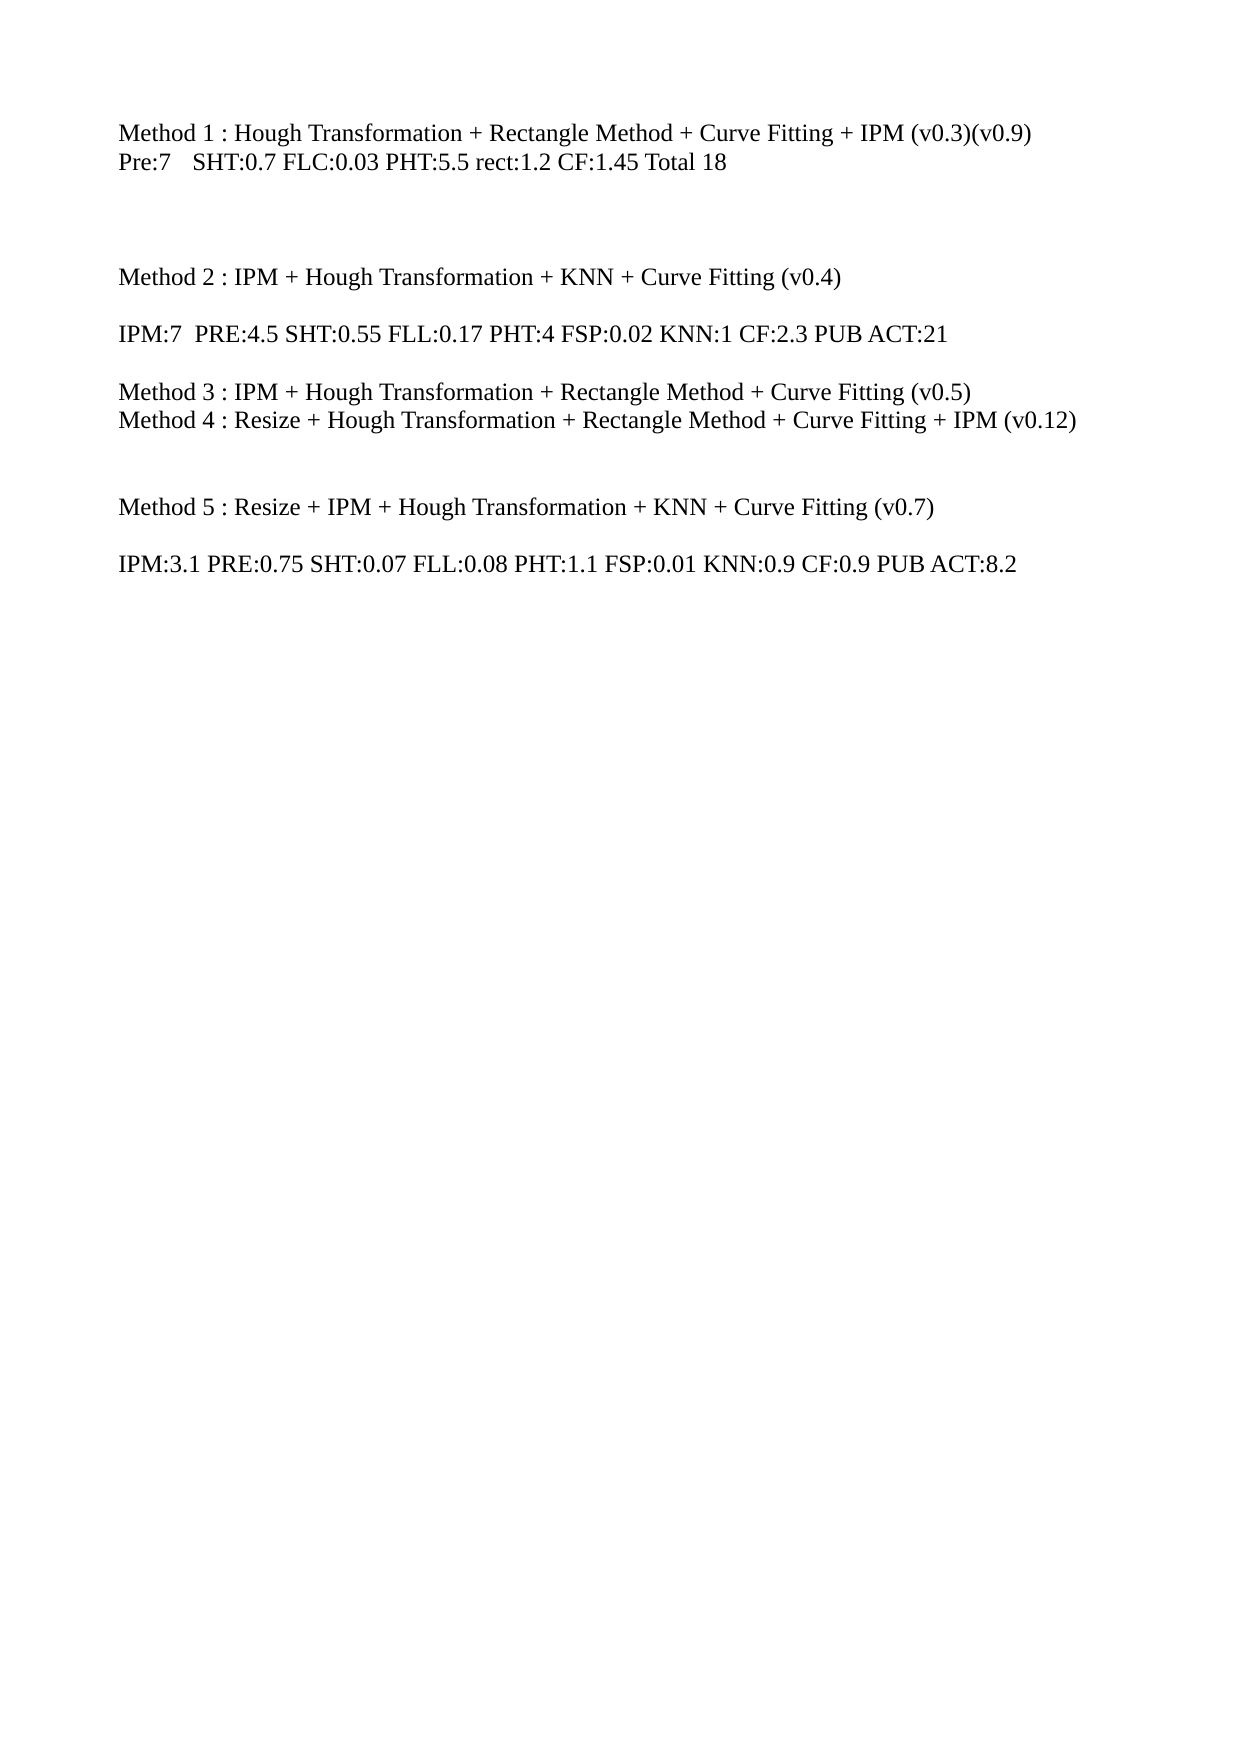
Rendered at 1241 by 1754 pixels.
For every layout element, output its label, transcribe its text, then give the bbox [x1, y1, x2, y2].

text Method 1 : Hough Transformation + Rectangle Method + Curve Fitting + IPM (v0.3)(v0.9) [118, 118, 1122, 147]
text Pre:7 SHT:0.7 FLC:0.03 PHT:5.5 rect:1.2 CF:1.45 Total 18 [118, 147, 1122, 176]
text Method 2 : IPM + Hough Transformation + KNN + Curve Fitting (v0.4) [118, 262, 1122, 291]
text IPM:7 PRE:4.5 SHT:0.55 FLL:0.17 PHT:4 FSP:0.02 KNN:1 CF:2.3 PUB ACT:21 [118, 319, 1122, 348]
text Method 5 : Resize + IPM + Hough Transformation + KNN + Curve Fitting (v0.7) [118, 492, 1122, 521]
text IPM:3.1 PRE:0.75 SHT:0.07 FLL:0.08 PHT:1.1 FSP:0.01 KNN:0.9 CF:0.9 PUB ACT:8.2 [118, 549, 1122, 578]
text Method 3 : IPM + Hough Transformation + Rectangle Method + Curve Fitting (v0.5) [118, 377, 1122, 406]
text Method 4 : Resize + Hough Transformation + Rectangle Method + Curve Fitting + IPM (v0.12) [118, 406, 1122, 434]
